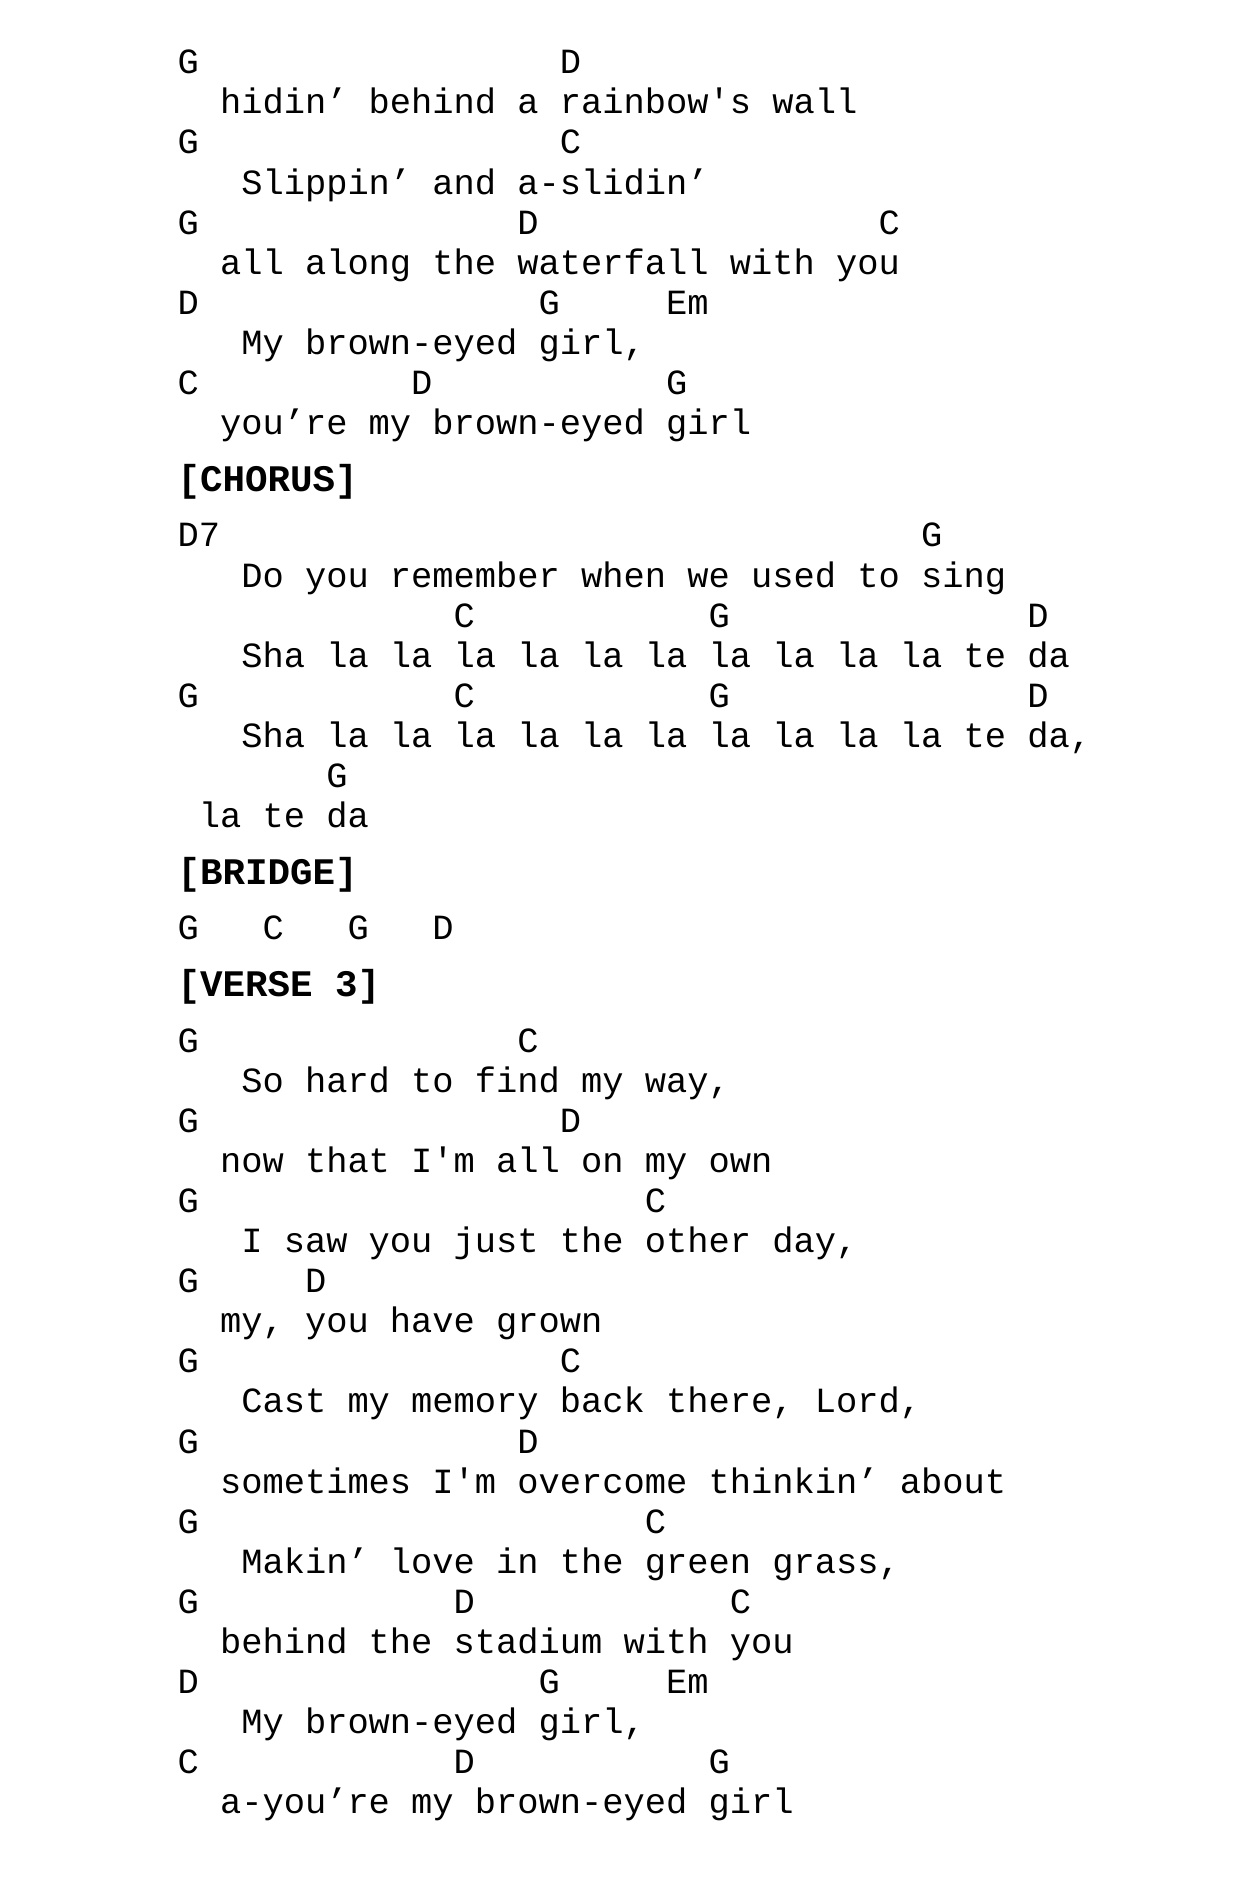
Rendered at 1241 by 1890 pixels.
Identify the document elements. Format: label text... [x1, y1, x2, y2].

text G D [177, 1103, 1196, 1143]
text G C G D [177, 910, 1196, 950]
text G D [177, 1423, 1196, 1464]
text G D [177, 44, 1196, 84]
text Sha la la la la la la la la la la te da [177, 638, 1196, 678]
text Do you remember when we used to sing [177, 557, 1196, 598]
text G C [177, 1022, 1196, 1063]
text G D C [177, 205, 1196, 245]
text G C [177, 1504, 1196, 1544]
text Makin’ love in the green grass, [177, 1544, 1196, 1584]
text My brown-eyed girl, [177, 325, 1196, 365]
text G C [177, 1343, 1196, 1383]
text D G Em [177, 285, 1196, 325]
text My brown-eyed girl, [177, 1704, 1196, 1744]
text D G Em [177, 1664, 1196, 1704]
text sometimes I'm overcome thinkin’ about [177, 1464, 1196, 1504]
text G C [177, 124, 1196, 164]
text C D G [177, 1744, 1196, 1784]
subtitle [BRIDGE] [177, 853, 1196, 896]
text Slippin’ and a-slidin’ [177, 164, 1196, 205]
text Sha la la la la la la la la la la te da, [177, 718, 1196, 758]
text D7 G [177, 517, 1196, 557]
subtitle [VERSE 3] [177, 965, 1196, 1008]
text G C G D [177, 678, 1196, 718]
text la te da [177, 798, 1196, 838]
text So hard to find my way, [177, 1063, 1196, 1103]
text all along the waterfall with you [177, 245, 1196, 285]
text C G D [177, 598, 1196, 638]
text I saw you just the other day, [177, 1223, 1196, 1263]
text you’re my brown-eyed girl [177, 405, 1196, 445]
text behind the stadium with you [177, 1624, 1196, 1664]
text G D [177, 1263, 1196, 1303]
subtitle [CHORUS] [177, 460, 1196, 503]
text Cast my memory back there, Lord, [177, 1383, 1196, 1423]
text G [177, 758, 1196, 798]
text a-you’re my brown-eyed girl [177, 1784, 1196, 1824]
text now that I'm all on my own [177, 1143, 1196, 1183]
text C D G [177, 365, 1196, 405]
text G C [177, 1183, 1196, 1223]
text G D C [177, 1584, 1196, 1624]
text hidin’ behind a rainbow's wall [177, 84, 1196, 124]
text my, you have grown [177, 1303, 1196, 1343]
